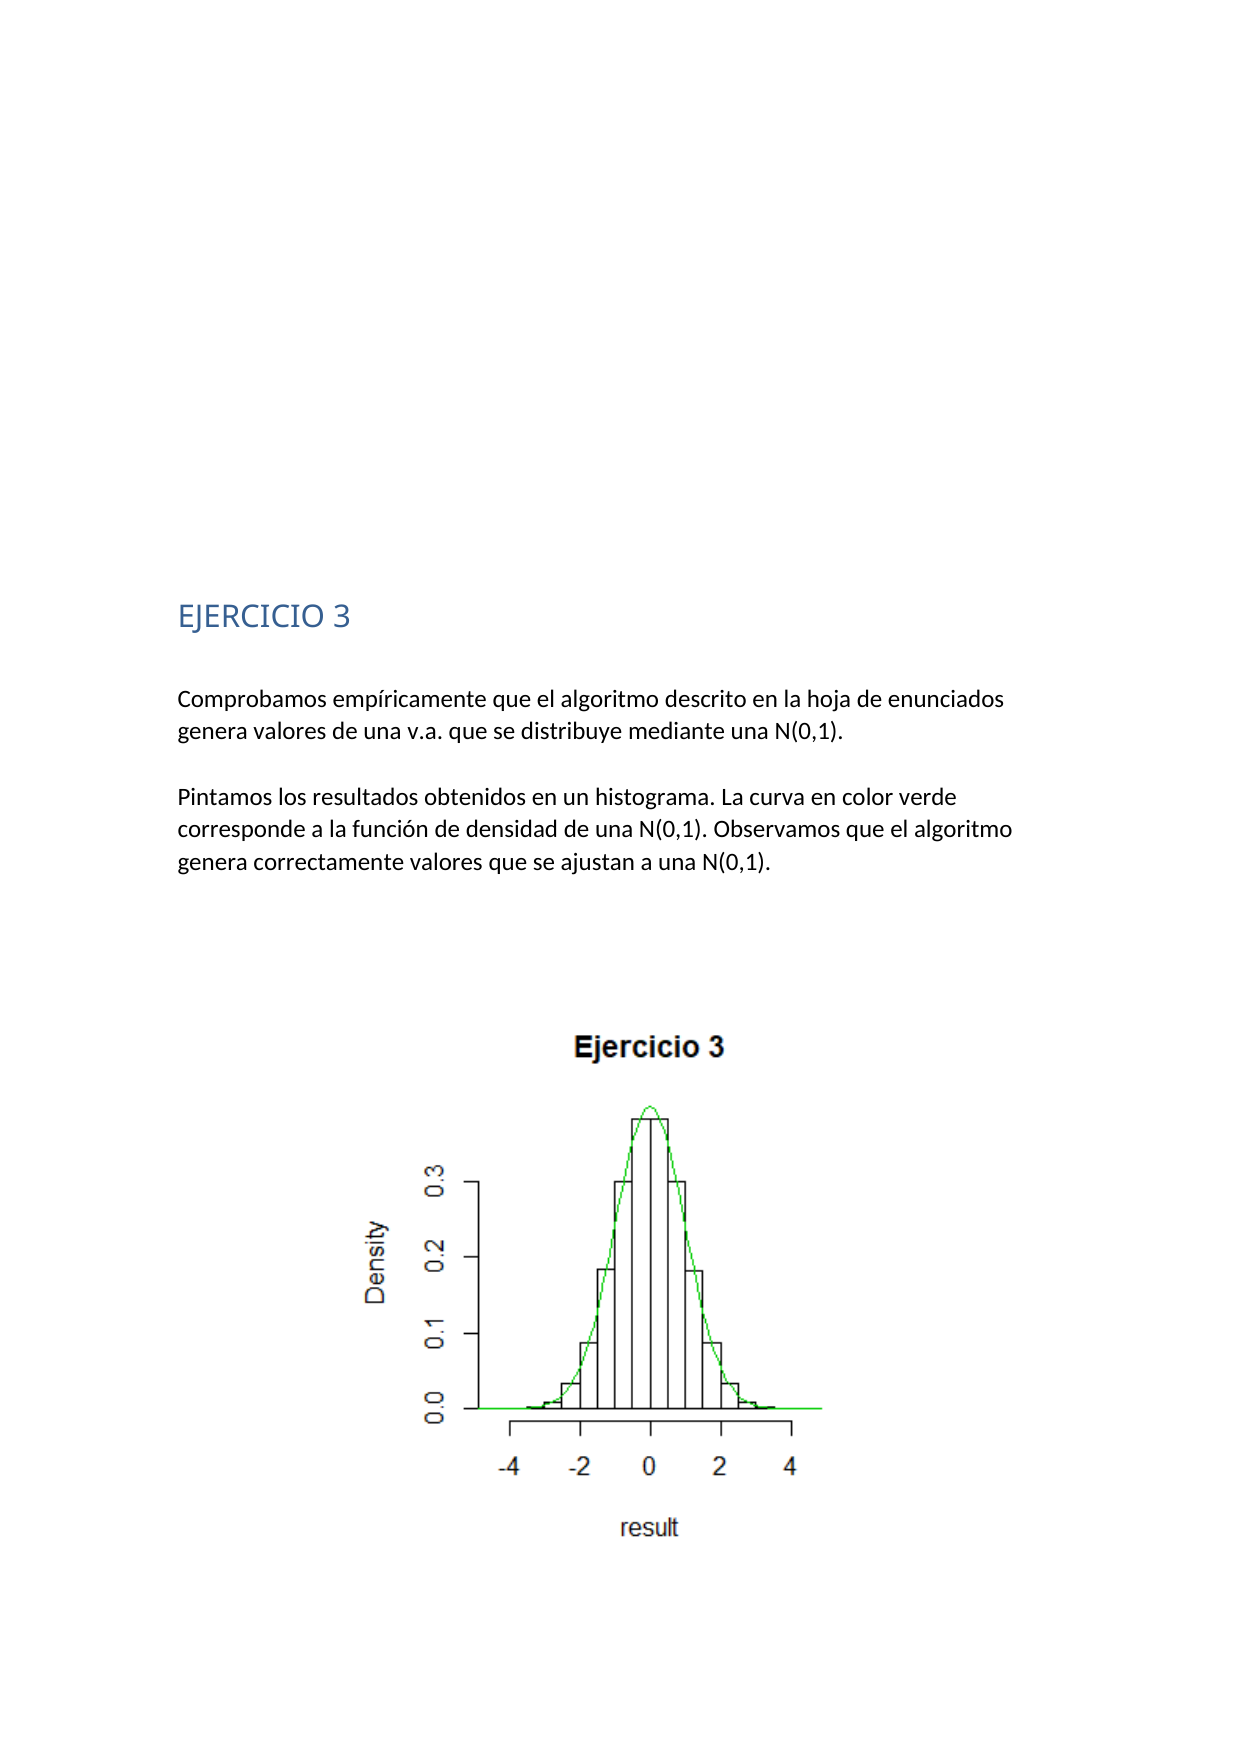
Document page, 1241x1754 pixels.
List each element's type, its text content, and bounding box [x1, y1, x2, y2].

subtitle EJERCICIO 3 [177, 594, 1063, 636]
text Comprobamos empíricamente que el algoritmo descrito en la hoja de enunciados genera valores de una v.a. que se distribuye mediante una N(0,1). Pintamos los resultados obtenidos en un histograma. La curva en color verde corresponde a la función de densidad de una N(0,1). Observamos que el algoritmo genera correctamente valores que se ajustan a una N(0,1). [177, 683, 1063, 876]
